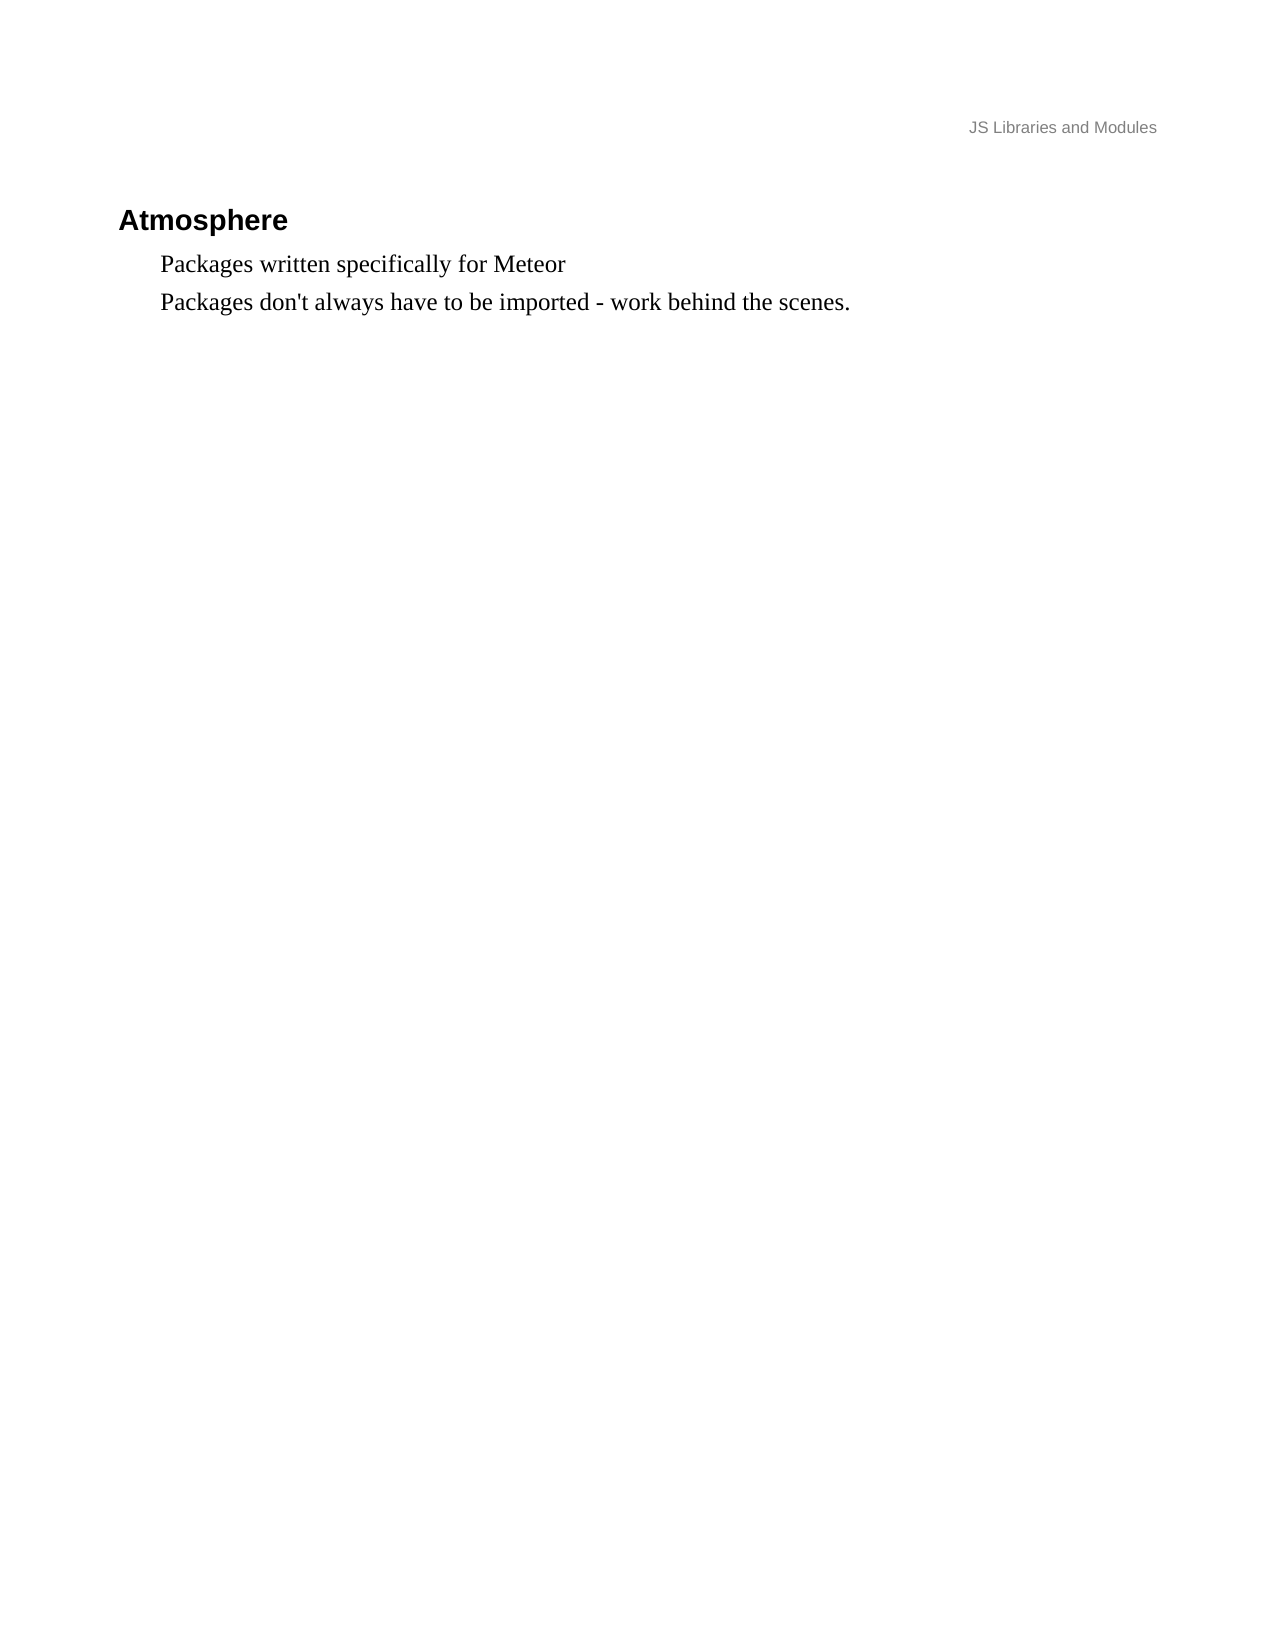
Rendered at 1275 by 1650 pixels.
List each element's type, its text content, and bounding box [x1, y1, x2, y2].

subtitle Atmosphere [118, 203, 1157, 237]
text Packages don't always have to be imported - work behind the scenes. [160, 287, 1157, 316]
text Packages written specifically for Meteor [160, 249, 1157, 278]
